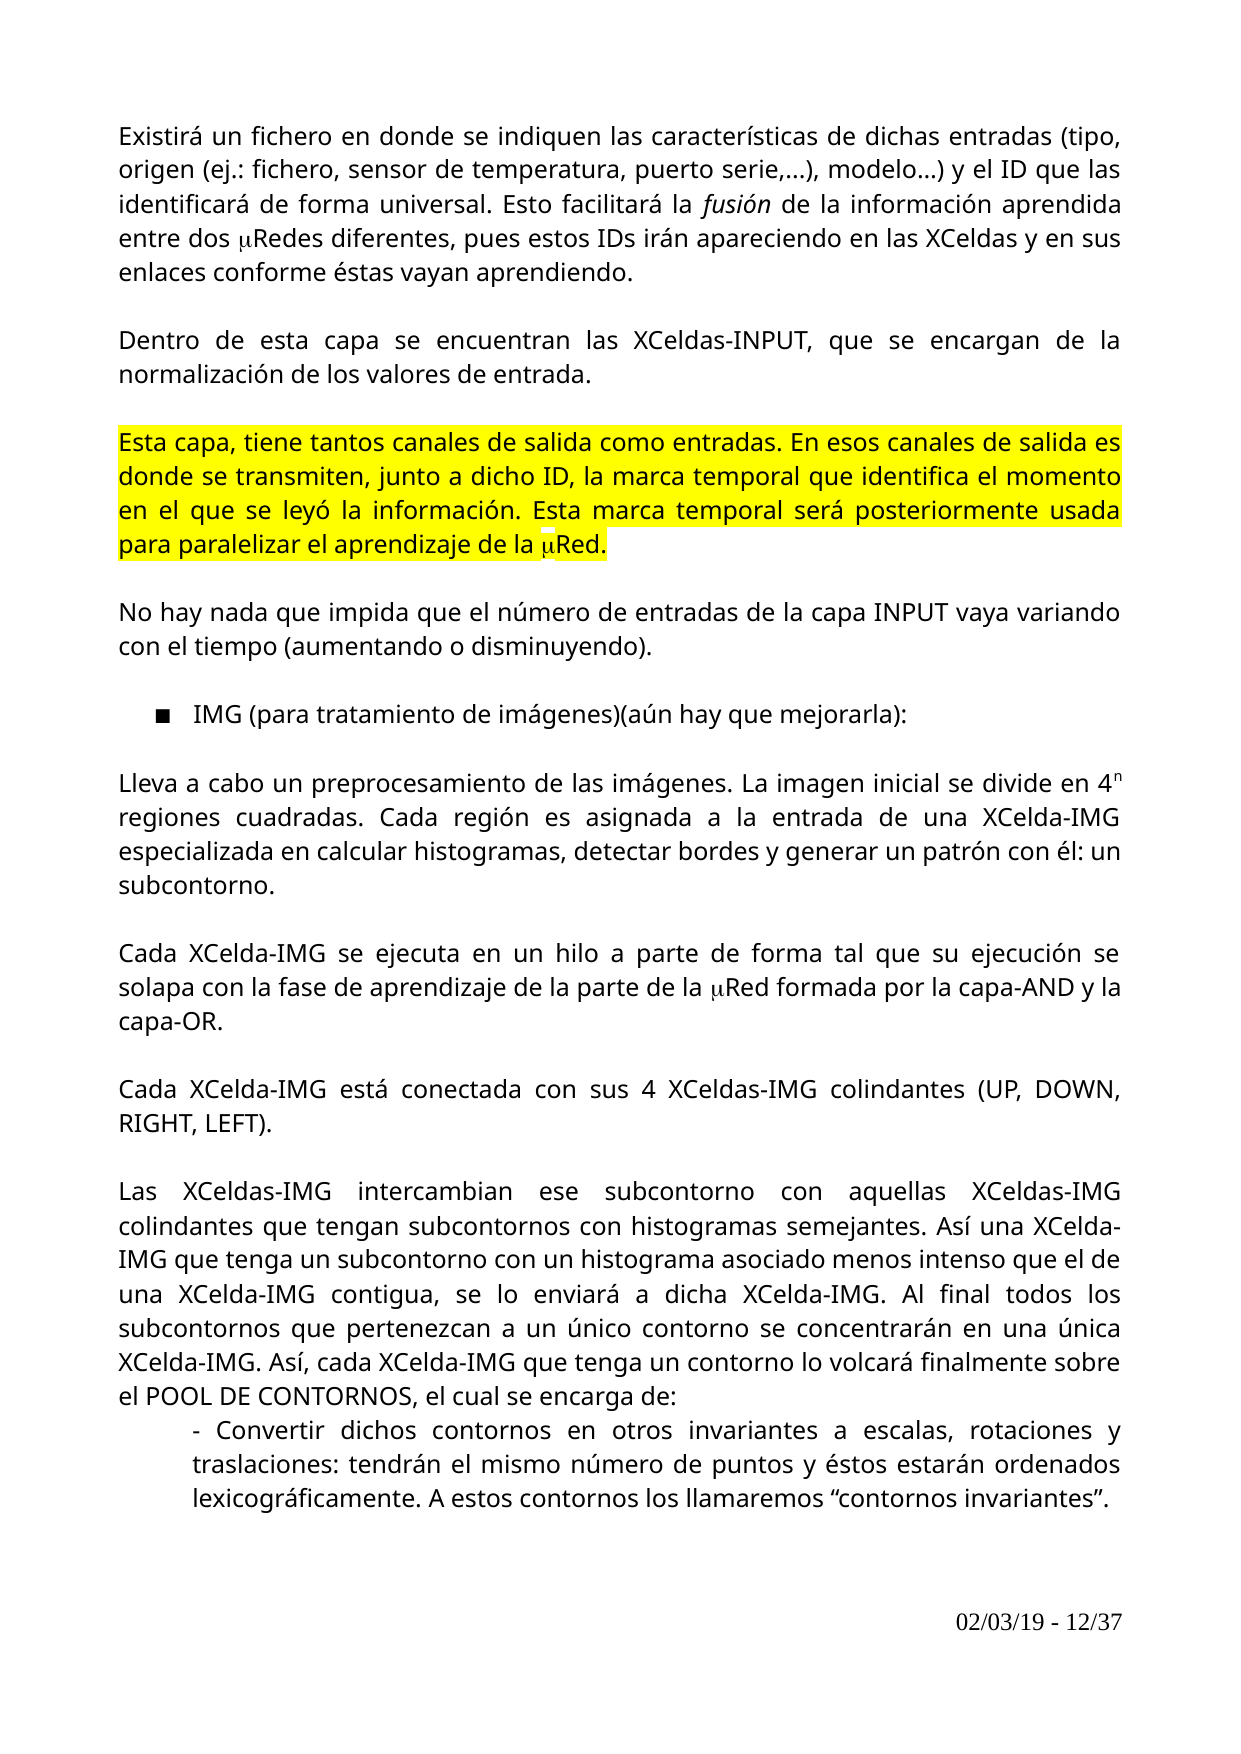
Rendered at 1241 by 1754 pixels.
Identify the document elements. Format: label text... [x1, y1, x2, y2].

text Cada XCelda-IMG se ejecuta en un hilo a parte de forma tal que su ejecución se solapa con la fase de aprendizaje de la parte de la mRed formada por la capa-AND y la capa-OR. [118, 936, 1122, 1038]
text Esta capa, tiene tantos canales de salida como entradas. En esos canales de salida es donde se transmiten, junto a dicho ID, la marca temporal que identifica el momento en el que se leyó la información. Esta marca temporal será posteriormente usada para paralelizar el aprendizaje de la mRed. [118, 425, 1122, 561]
text Existirá un fichero en donde se indiquen las características de dichas entradas (tipo, origen (ej.: fichero, sensor de temperatura, puerto serie,...), modelo…) y el ID que las identificará de forma universal. Esto facilitará la fusión de la información aprendida entre dos mRedes diferentes, pues estos IDs irán apareciendo en las XCeldas y en sus enlaces conforme éstas vayan aprendiendo. [118, 118, 1122, 288]
text Cada XCelda-IMG está conectada con sus 4 XCeldas-IMG colindantes (UP, DOWN, RIGHT, LEFT). [118, 1072, 1122, 1140]
list IMG (para tratamiento de imágenes)(aún hay que mejorarla): [156, 697, 1122, 731]
text Las XCeldas-IMG intercambian ese subcontorno con aquellas XCeldas-IMG colindantes que tengan subcontornos con histogramas semejantes. Así una XCelda-IMG que tenga un subcontorno con un histograma asociado menos intenso que el de una XCelda-IMG contigua, se lo enviará a dicha XCelda-IMG. Al final todos los subcontornos que pertenezcan a un único contorno se concentrarán en una única XCelda-IMG. Así, cada XCelda-IMG que tenga un contorno lo volcará finalmente sobre el POOL DE CONTORNOS, el cual se encarga de: [118, 1174, 1122, 1412]
text No hay nada que impida que el número de entradas de la capa INPUT vaya variando con el tiempo (aumentando o disminuyendo). [118, 595, 1122, 663]
text - Convertir dichos contornos en otros invariantes a escalas, rotaciones y traslaciones: tendrán el mismo número de puntos y éstos estarán ordenados lexicográficamente. A estos contornos los llamaremos “contornos invariantes”. [192, 1412, 1122, 1515]
text Dentro de esta capa se encuentran las XCeldas-INPUT, que se encargan de la normalización de los valores de entrada. [118, 322, 1122, 391]
text Lleva a cabo un preprocesamiento de las imágenes. La imagen inicial se divide en 4n regiones cuadradas. Cada región es asignada a la entrada de una XCelda-IMG especializada en calcular histogramas, detectar bordes y generar un patrón con él: un subcontorno. [118, 765, 1122, 902]
